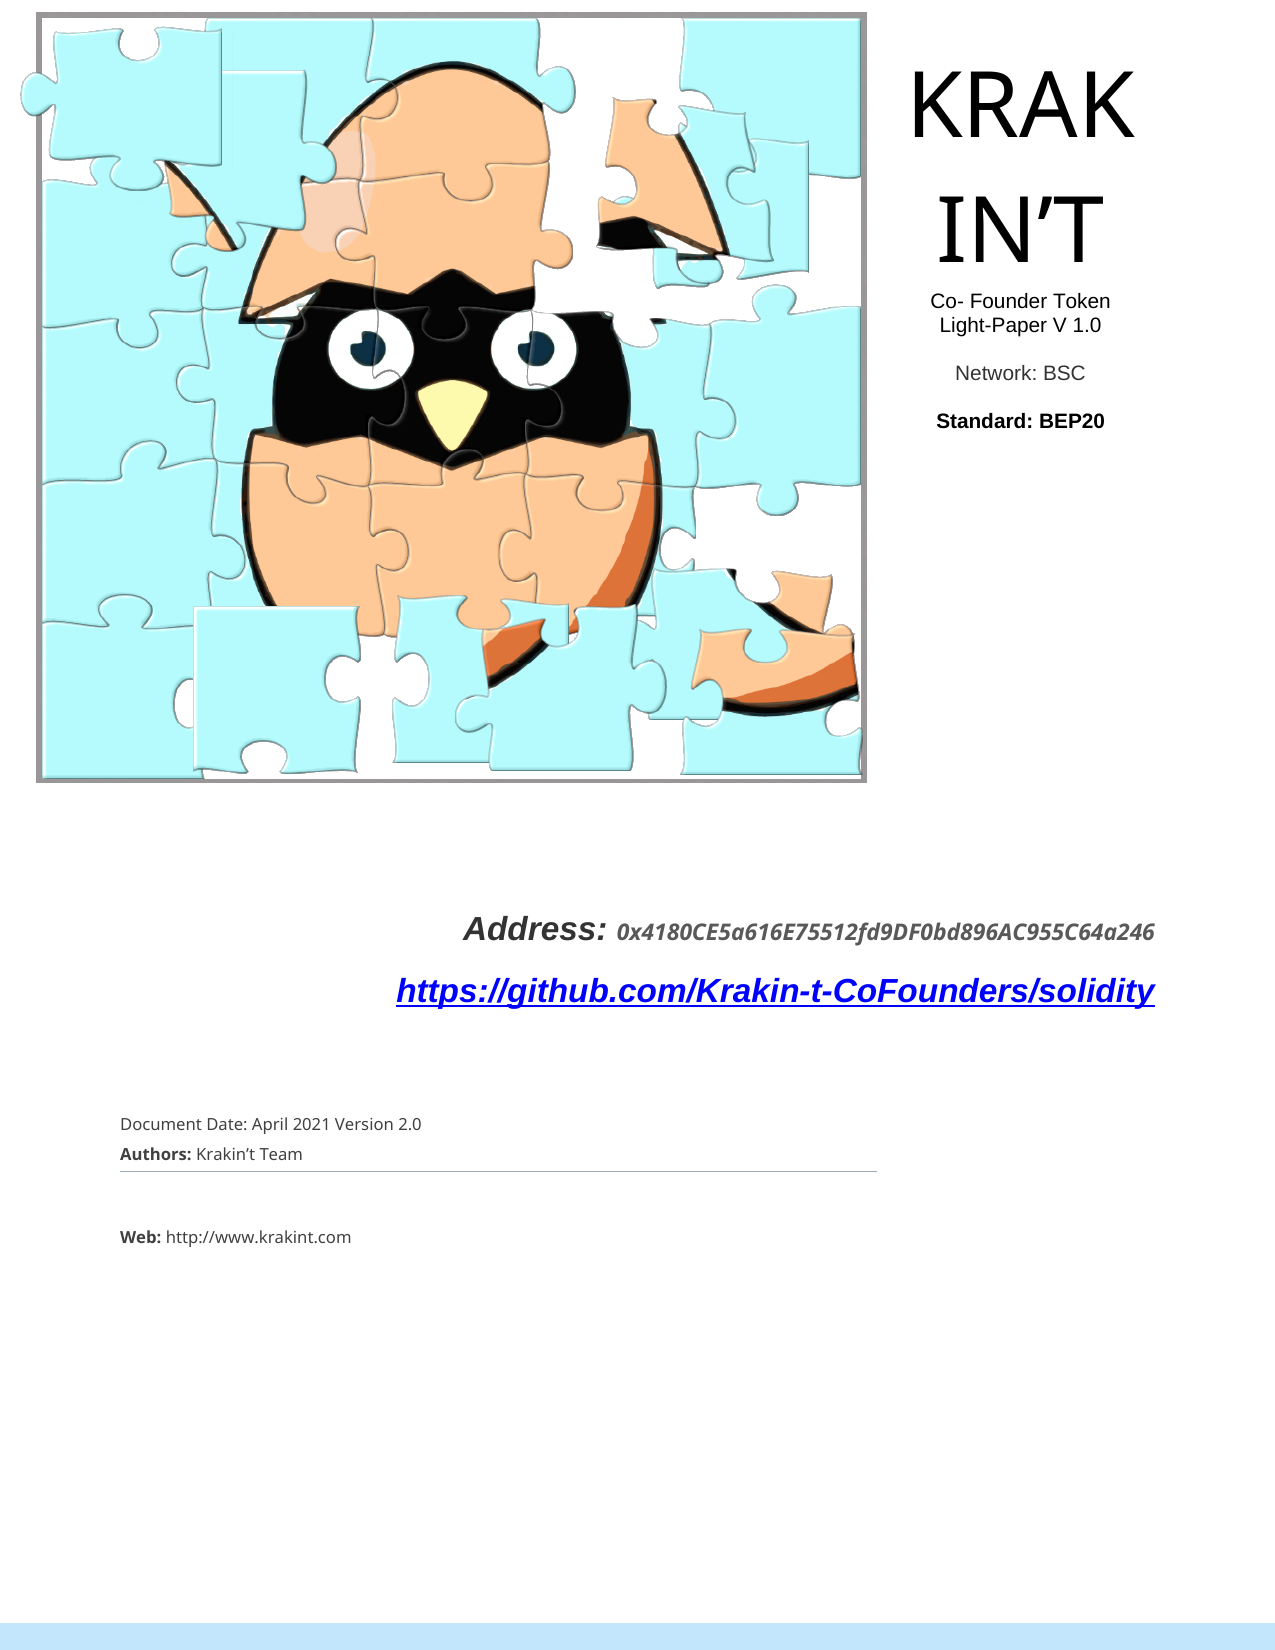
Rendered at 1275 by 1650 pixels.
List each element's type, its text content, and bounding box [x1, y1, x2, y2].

subtitle Address: 0x4180CE5a616E75512fd9DF0bd896AC955C64a246 [120, 909, 1155, 947]
text https://github.com/Krakin-t-CoFounders/solidity [120, 971, 1155, 1010]
text Authors: Krakin’t Team [120, 1142, 1155, 1165]
picture [6, 9, 868, 783]
text Web: http://www.krakint.com [120, 1226, 1155, 1248]
picture [0, 1623, 1275, 1650]
text Document Date: April 2021 Version 2.0 [120, 1113, 1155, 1136]
